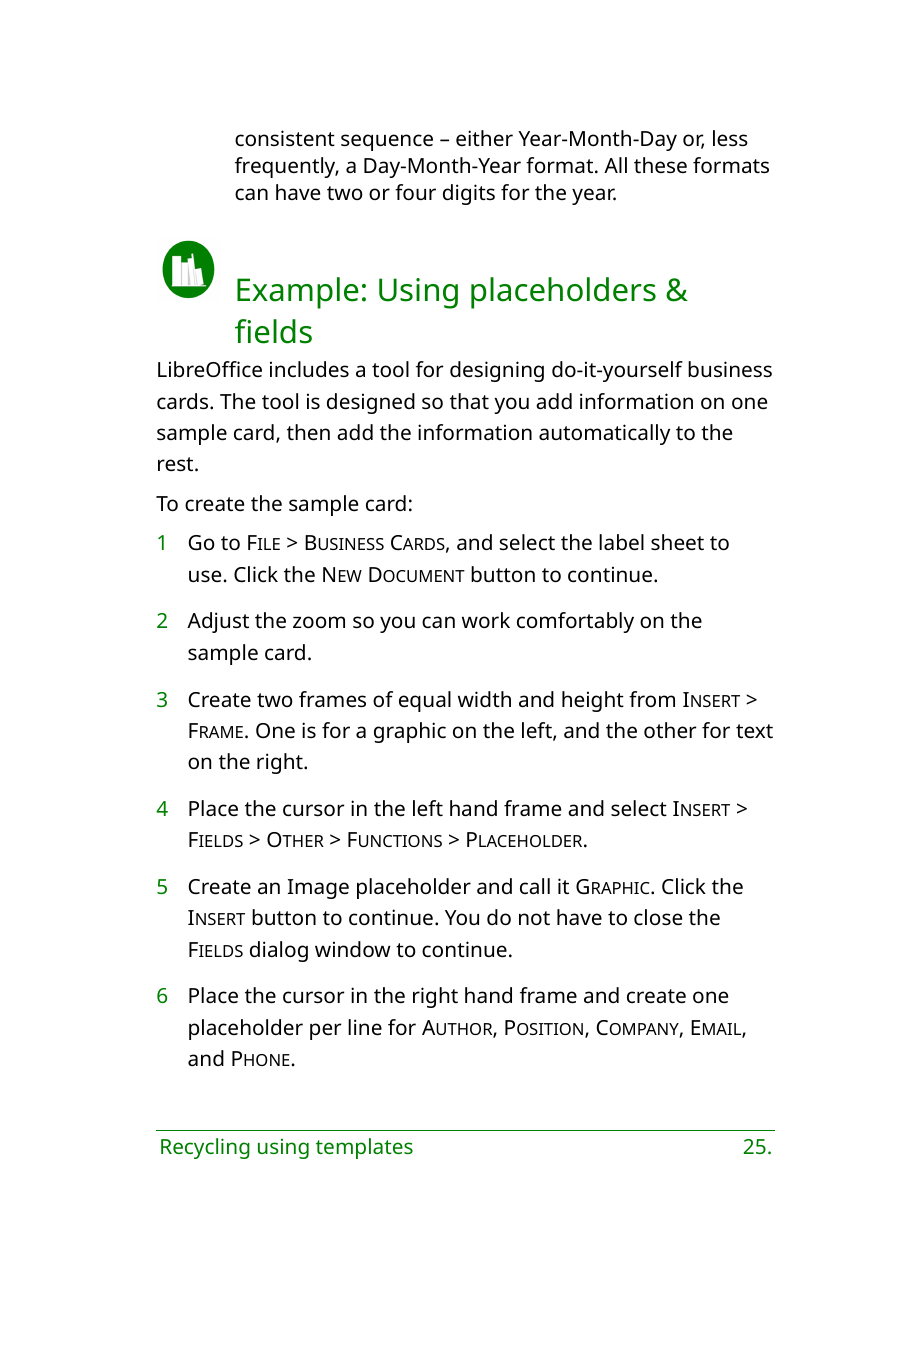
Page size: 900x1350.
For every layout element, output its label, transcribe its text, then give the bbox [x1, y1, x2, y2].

list Place the cursor in the right hand frame and create one placeholder per line for Author, Position, Company, Email, and Phone. [156, 979, 775, 1073]
list Go to File > Business Cards, and select the label sheet to use. Click the New Document button to continue. [156, 526, 775, 588]
list Place the cursor in the left hand frame and select Insert > Fields > Other > Functions > Placeholder. [156, 791, 775, 854]
text To create the sample card: [156, 486, 775, 517]
list Adjust the zoom so you can work comfortably on the sample card. [156, 604, 775, 666]
list Create two frames of equal width and height from Insert > Frame. One is for a graphic on the left, and the other for text on the right. [156, 682, 775, 776]
list Create an Image placeholder and call it Graphic. Click the Insert button to continue. You do not have to close the Fields dialog window to continue. [156, 869, 775, 963]
text consistent sequence – either Year-Month-Day or, less frequently, a Day-Month-Year format. All these formats can have two or four digits for the year. [234, 125, 775, 206]
subtitle Example: Using placeholders & fields [156, 237, 775, 353]
text LibreOffice includes a tool for designing do-it-yourself business cards. The tool is designed so that you add information on one sample card, then add the information automatically to the rest. [156, 353, 775, 478]
picture [157, 238, 220, 301]
